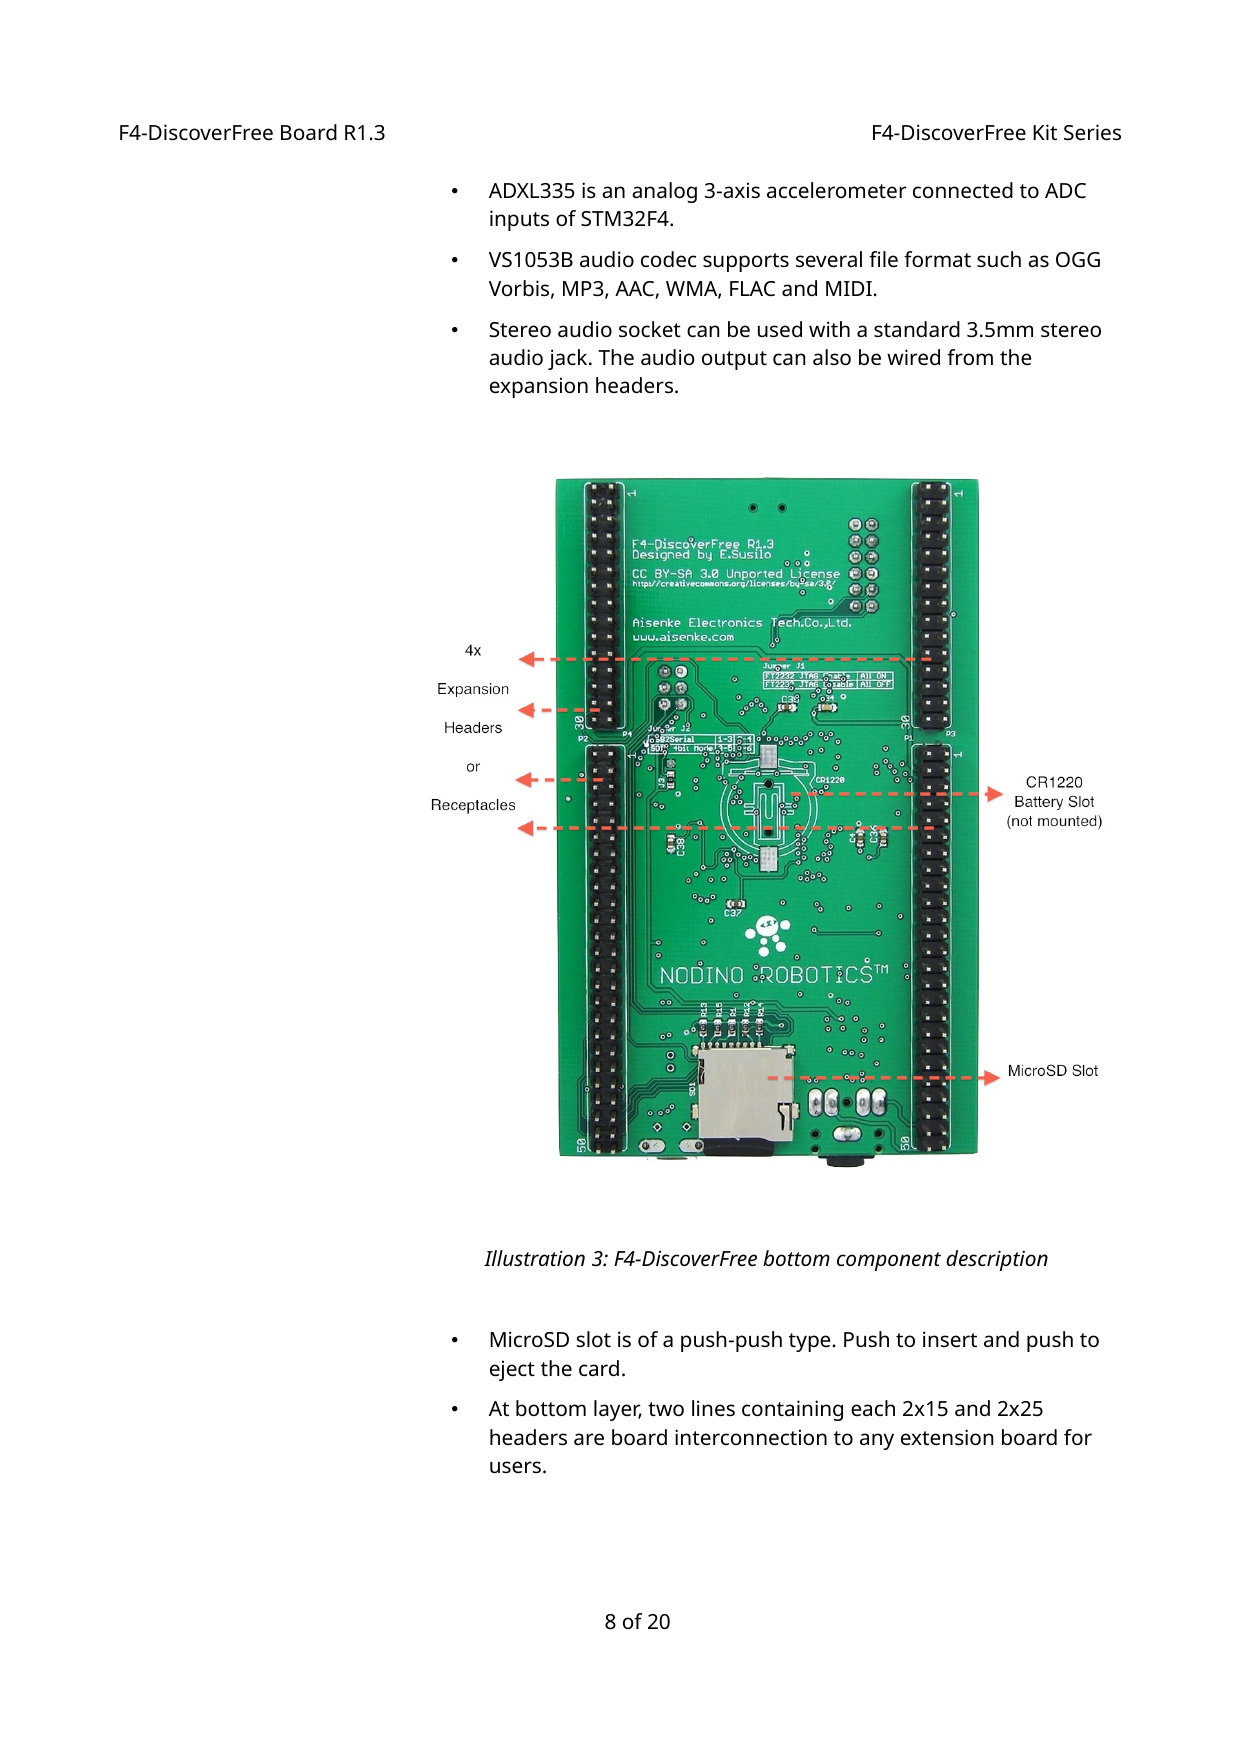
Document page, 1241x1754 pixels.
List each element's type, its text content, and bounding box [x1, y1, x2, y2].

text Illustration 3: F4-DiscoverFree bottom component description [413, 1244, 1122, 1272]
list ADXL335 is an analog 3-axis accelerometer connected to ADC inputs of STM32F4. [451, 176, 1122, 233]
list MicroSD slot is of a push-push type. Push to insert and push to eject the card. [451, 1325, 1122, 1382]
list Stereo audio socket can be used with a standard 3.5mm stereo audio jack. The audio output can also be wired from the expansion headers. [451, 315, 1122, 400]
list At bottom layer, two lines containing each 2x15 and 2x25 headers are board interconnection to any extension board for users. [451, 1394, 1122, 1480]
picture [413, 450, 1123, 1191]
list VS1053B audio codec supports several file format such as OGG Vorbis, MP3, AAC, WMA, FLAC and MIDI. [451, 245, 1122, 302]
